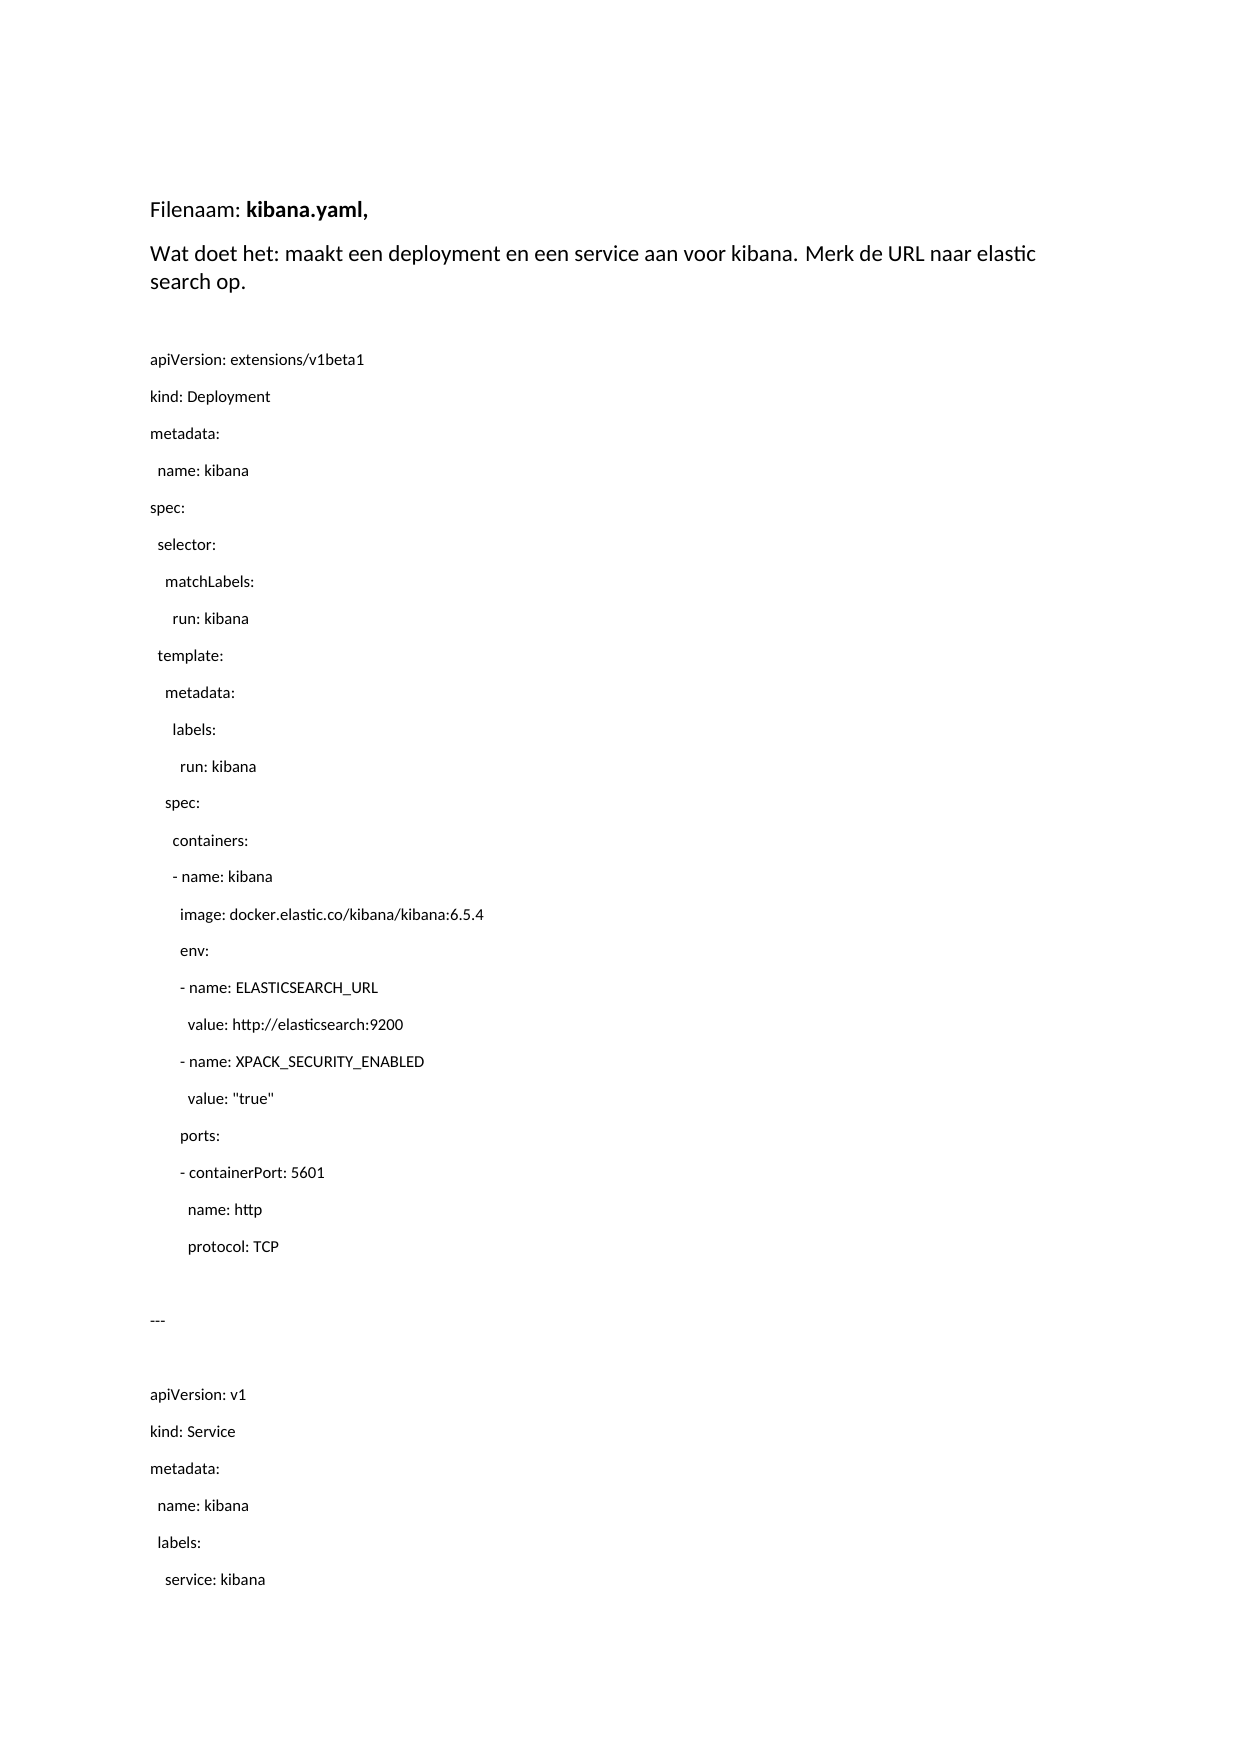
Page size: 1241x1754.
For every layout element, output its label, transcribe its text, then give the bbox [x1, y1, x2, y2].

text apiVersion: extensions/v1beta1 [150, 349, 1090, 369]
text - containerPort: 5601 [150, 1163, 1090, 1183]
text spec: [150, 497, 1090, 517]
text Wat doet het: maakt een deployment en een service aan voor kibana. Merk de URL naar elastic search op. [150, 239, 1090, 295]
text kind: Service [150, 1421, 1090, 1442]
text matchLabels: [150, 571, 1090, 591]
text template: [150, 645, 1090, 665]
text value: "true" [150, 1089, 1090, 1109]
text name: kibana [150, 1495, 1090, 1516]
text Filenaam: kibana.yaml, [150, 195, 1090, 223]
text ports: [150, 1126, 1090, 1146]
text kind: Deployment [150, 386, 1090, 406]
text --- [150, 1311, 1090, 1331]
text - name: XPACK_SECURITY_ENABLED [150, 1052, 1090, 1072]
text selector: [150, 534, 1090, 554]
text labels: [150, 719, 1090, 739]
text value: http://elasticsearch:9200 [150, 1015, 1090, 1035]
text image: docker.elastic.co/kibana/kibana:6.5.4 [150, 904, 1090, 924]
text run: kibana [150, 608, 1090, 628]
text apiVersion: v1 [150, 1384, 1090, 1405]
text - name: kibana [150, 867, 1090, 887]
text run: kibana [150, 756, 1090, 776]
text metadata: [150, 682, 1090, 702]
text labels: [150, 1532, 1090, 1553]
text containers: [150, 830, 1090, 850]
text name: http [150, 1199, 1090, 1220]
text env: [150, 941, 1090, 961]
text metadata: [150, 423, 1090, 443]
text service: kibana [150, 1569, 1090, 1590]
text spec: [150, 793, 1090, 813]
text protocol: TCP [150, 1237, 1090, 1257]
text metadata: [150, 1458, 1090, 1479]
text - name: ELASTICSEARCH_URL [150, 978, 1090, 998]
text name: kibana [150, 460, 1090, 480]
